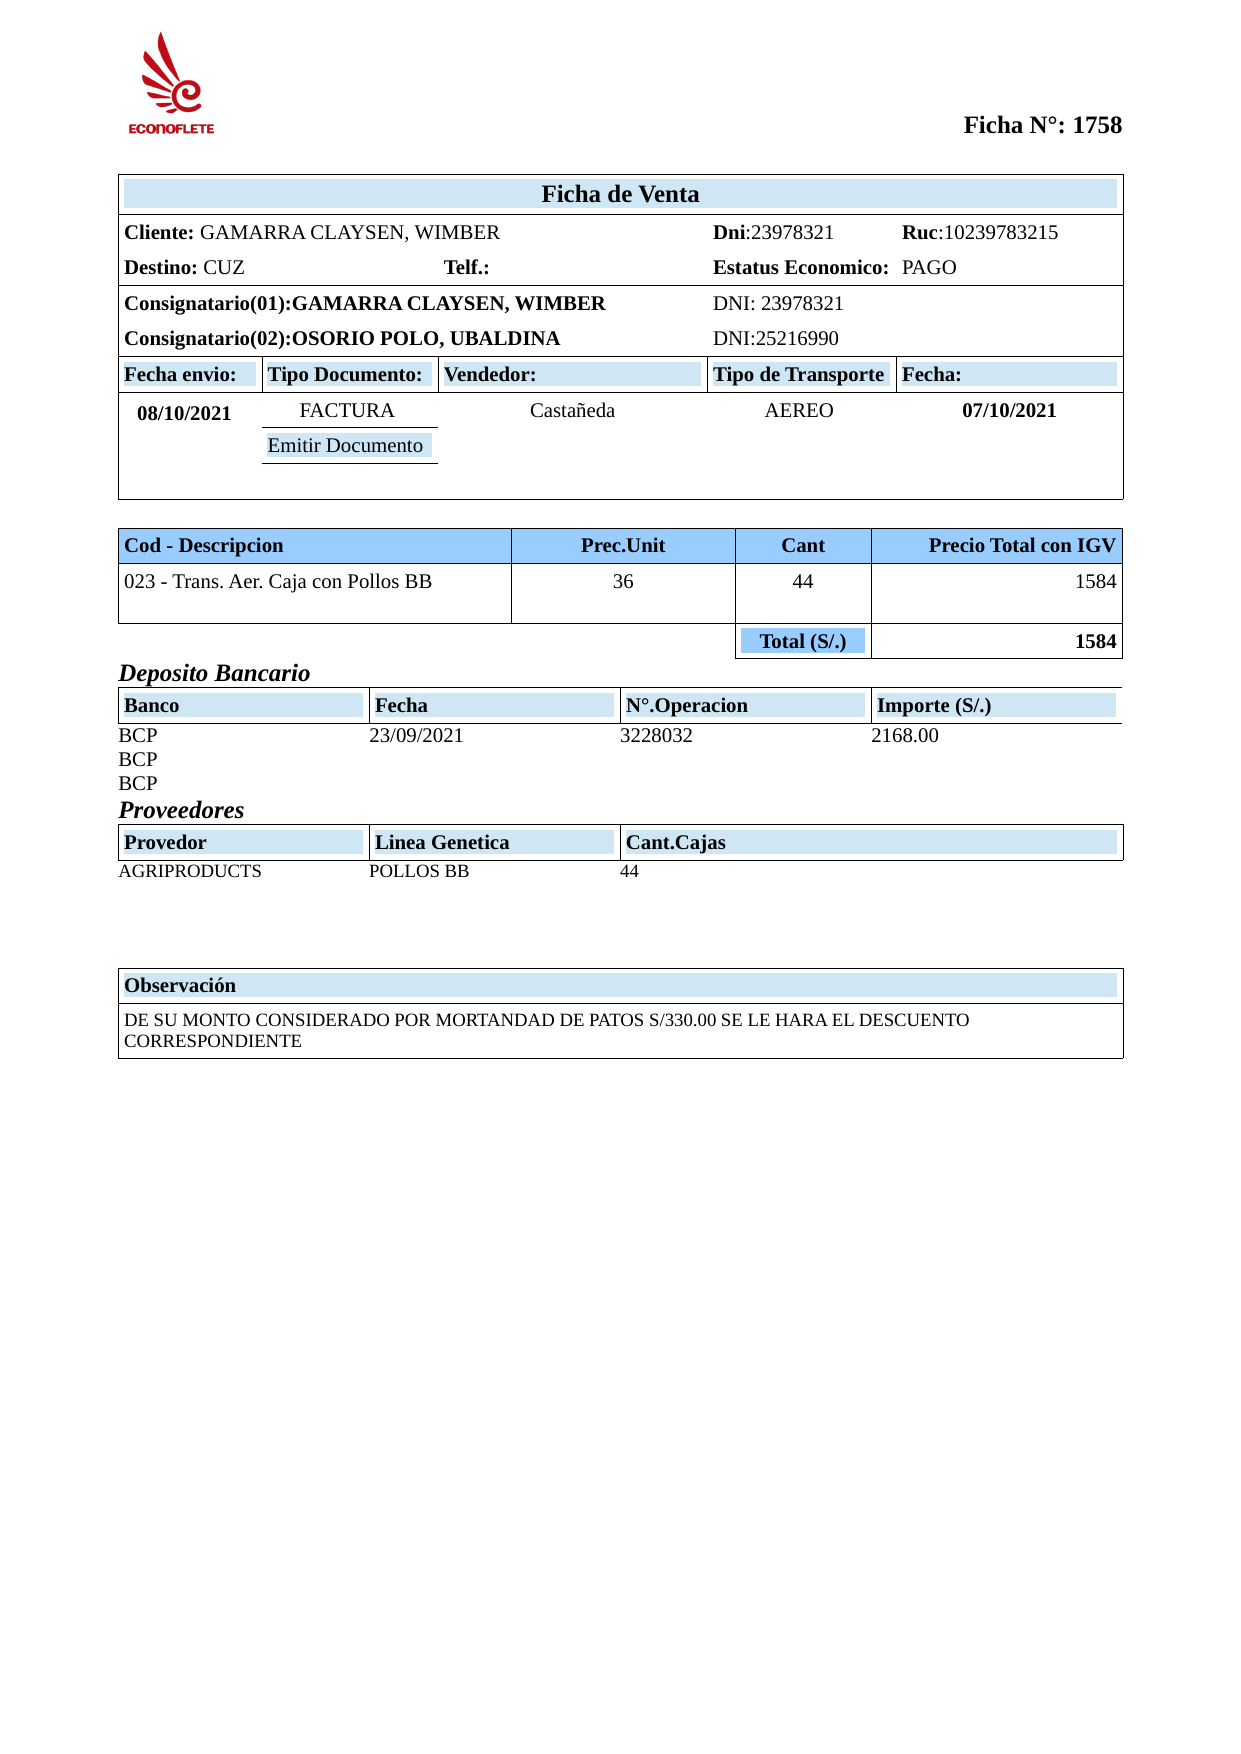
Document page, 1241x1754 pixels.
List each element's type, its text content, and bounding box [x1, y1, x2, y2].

table_cell [620, 924, 1123, 946]
table_cell [871, 771, 1122, 795]
table_header Fecha [370, 688, 620, 723]
table_cell DNI: 23978321 [707, 286, 1123, 321]
table_cell 023 - Trans. Aer. Caja con Pollos BB [119, 564, 511, 623]
table_cell Tipo Documento: [263, 357, 438, 392]
table_cell DE SU MONTO CONSIDERADO POR MORTANDAD DE PATOS S/330.00 SE LE HARA EL DESCUENTO CORRESPONDIENTE [119, 1004, 1123, 1058]
table_cell Ruc:10239783215 [896, 215, 1123, 249]
table_cell Vendedor: [439, 357, 707, 392]
table_cell BCP [118, 724, 369, 747]
table_cell BCP [118, 771, 369, 795]
table_cell [118, 881, 369, 903]
table_cell Consignatario(02):OSORIO POLO, UBALDINA [119, 321, 707, 356]
table_cell BCP [118, 747, 369, 771]
table_cell FACTURA [262, 393, 438, 427]
text Proveedores [118, 795, 1122, 824]
table_cell DNI:25216990 [707, 321, 1123, 356]
table_cell [620, 747, 871, 771]
table_header N°.Operacion [621, 688, 871, 723]
table_header Importe (S/.) [872, 688, 1122, 723]
table_cell [620, 881, 1123, 903]
table_cell [262, 464, 438, 498]
table_cell [871, 747, 1122, 771]
table_cell 44 [620, 861, 1123, 881]
table_cell [118, 624, 511, 658]
table_cell Fecha: [897, 357, 1123, 392]
table_cell POLLOS BB [369, 861, 620, 881]
table_header Observación [119, 969, 1123, 1003]
table_cell [369, 903, 620, 924]
table_cell 44 [736, 564, 871, 623]
table_cell Consignatario(01):GAMARRA CLAYSEN, WIMBER [119, 286, 707, 321]
table_cell 23/09/2021 [369, 724, 620, 747]
table_cell [118, 946, 369, 967]
table_cell [620, 903, 1123, 924]
table_header Precio Total con IGV [872, 529, 1122, 563]
table_cell [369, 946, 620, 967]
table_cell Dni:23978321 [707, 215, 896, 249]
table_cell Tipo de Transporte [708, 357, 896, 392]
table_cell [369, 881, 620, 903]
table_cell Estatus Economico: [707, 249, 896, 285]
table_cell [118, 903, 369, 924]
table_cell AEREO [707, 393, 896, 498]
table_header Banco [119, 688, 369, 723]
table_header Cant [736, 529, 871, 563]
table_cell [369, 771, 620, 795]
table_header Linea Genetica [370, 825, 620, 859]
table_header Prec.Unit [512, 529, 735, 563]
table_cell Telf.: [438, 249, 707, 285]
table_cell 36 [512, 564, 735, 623]
table_cell 1584 [872, 624, 1122, 658]
table_cell [118, 924, 369, 946]
table_cell Castañeda [438, 393, 707, 498]
table_cell 08/10/2021 [119, 393, 262, 498]
table_cell 2168.00 [871, 724, 1122, 747]
table_cell [369, 747, 620, 771]
table_cell Cliente: GAMARRA CLAYSEN, WIMBER [119, 215, 707, 249]
table_cell 3228032 [620, 724, 871, 747]
table_cell [511, 624, 735, 658]
table_cell [369, 924, 620, 946]
picture [118, 31, 225, 134]
table_header Ficha de Venta [119, 175, 1123, 214]
table_cell [620, 771, 871, 795]
table_cell 1584 [872, 564, 1122, 623]
table_cell PAGO [896, 249, 1123, 285]
table_header Cod - Descripcion [119, 529, 511, 563]
table_cell Fecha envio: [119, 357, 262, 392]
table_header Provedor [119, 825, 369, 859]
table_cell AGRIPRODUCTS [118, 861, 369, 881]
table_cell Destino: CUZ [119, 249, 438, 285]
table_cell Emitir Documento [262, 428, 438, 463]
table_header Cant.Cajas [621, 825, 1123, 859]
table_cell Total (S/.) [736, 624, 871, 658]
table_cell [620, 946, 1123, 967]
table_cell 07/10/2021 [896, 393, 1123, 498]
text Deposito Bancario [118, 658, 1122, 687]
